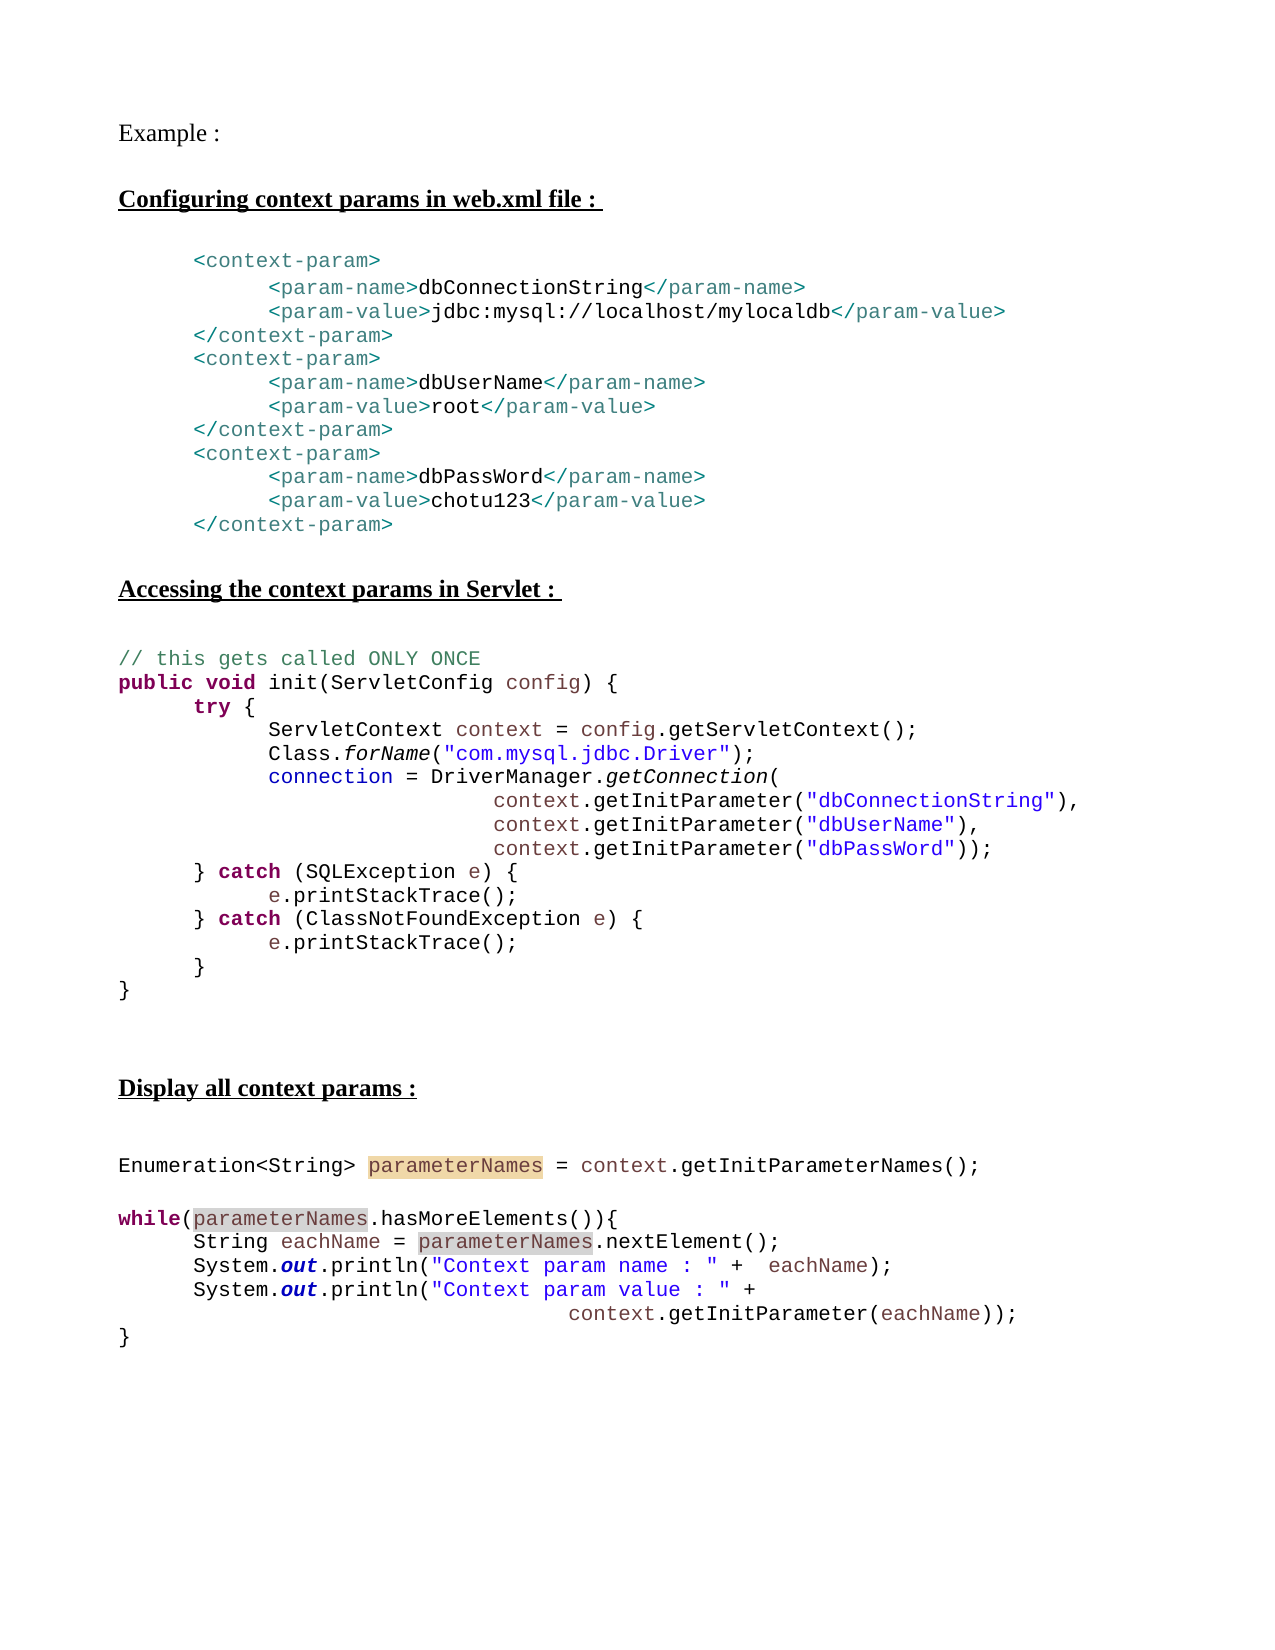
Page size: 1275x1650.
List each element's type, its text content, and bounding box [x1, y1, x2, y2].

text Class.forName("com.mysql.jdbc.Driver"); [118, 743, 1157, 767]
text connection = DriverManager.getConnection( [118, 767, 1157, 790]
text </context-param> [118, 419, 1157, 443]
text </context-param> [118, 325, 1157, 348]
text context.getInitParameter("dbConnectionString"), [118, 790, 1157, 814]
text } [118, 1326, 1157, 1350]
text } catch (SQLException e) { [118, 861, 1157, 885]
text e.printStackTrace(); [118, 932, 1157, 956]
text <param-value>jdbc:mysql://localhost/mylocaldb</param-value> [118, 301, 1157, 325]
text <context-param> [118, 443, 1157, 467]
text // this gets called ONLY ONCE [118, 648, 1157, 672]
text Enumeration<String> parameterNames = context.getInitParameterNames(); [118, 1156, 1157, 1179]
text <param-name>dbPassWord</param-name> [118, 467, 1157, 490]
text } [118, 979, 1157, 1003]
text <param-value>root</param-value> [118, 396, 1157, 419]
text e.printStackTrace(); [118, 885, 1157, 908]
text </context-param> [118, 514, 1157, 537]
text <context-param> [118, 348, 1157, 372]
text try { [118, 696, 1157, 719]
text context.getInitParameter("dbUserName"), context.getInitParameter("dbPassWord")); [118, 814, 1157, 861]
text while(parameterNames.hasMoreElements()){ [118, 1208, 1157, 1232]
text System.out.println("Context param value : " + context.getInitParameter(eachName)); [118, 1279, 1157, 1326]
text public void init(ServletConfig config) { [118, 672, 1157, 696]
text Configuring context params in web.xml file : [118, 184, 1157, 213]
text Display all context params : [118, 1073, 1157, 1102]
text <context-param> [118, 250, 1157, 274]
text Accessing the context params in Servlet : [118, 574, 1157, 603]
text <param-value>chotu123</param-value> [118, 490, 1157, 514]
text <param-name>dbUserName</param-name> [118, 372, 1157, 396]
text <param-name>dbConnectionString</param-name> [118, 277, 1157, 301]
text System.out.println("Context param name : " + eachName); [118, 1255, 1157, 1279]
text ServletContext context = config.getServletContext(); [118, 719, 1157, 743]
text Example : [118, 118, 1157, 147]
text } [118, 956, 1157, 979]
text } catch (ClassNotFoundException e) { [118, 908, 1157, 932]
text String eachName = parameterNames.nextElement(); [118, 1232, 1157, 1255]
